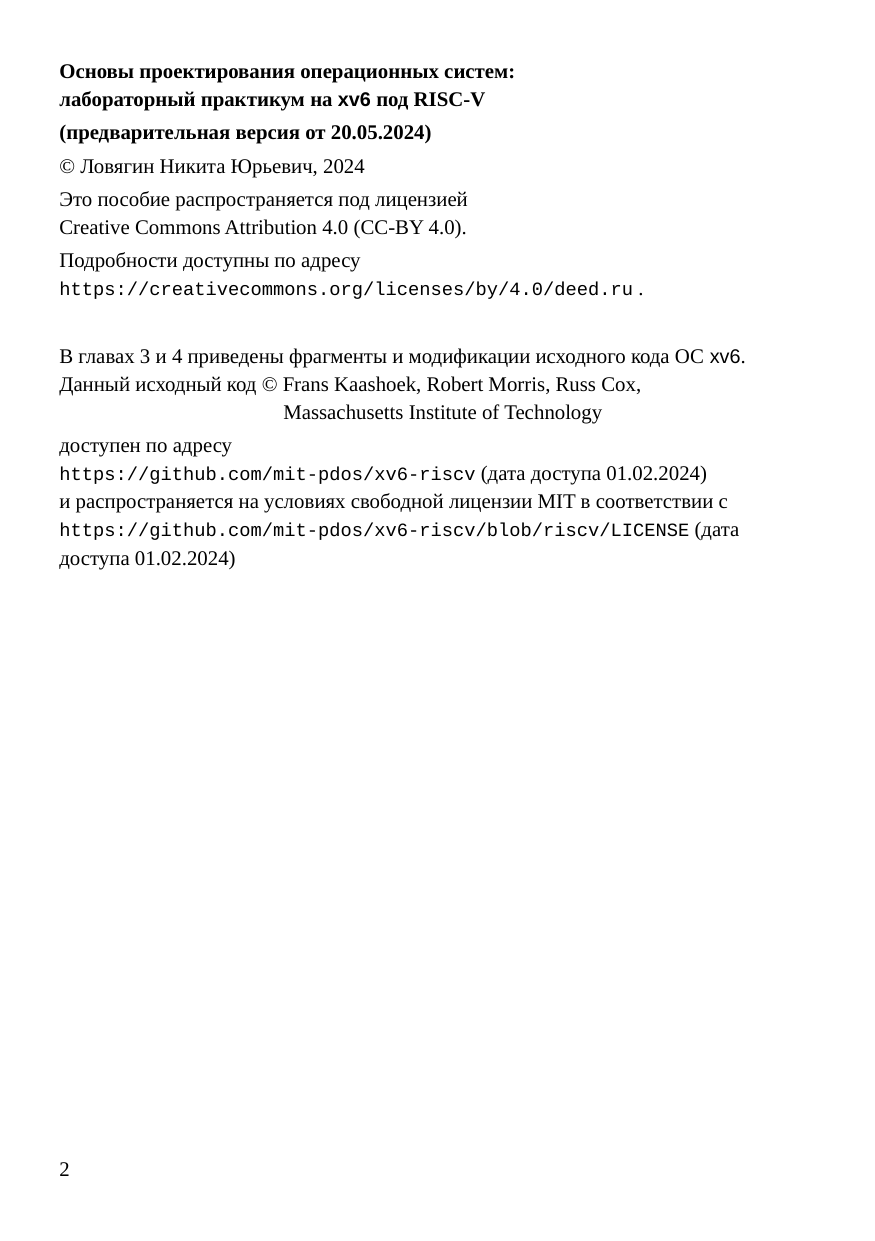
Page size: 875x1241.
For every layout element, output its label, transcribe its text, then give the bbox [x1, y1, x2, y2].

text В главах 3 и 4 приведены фрагменты и модификации исходного кода ОС xv6. Данный исходный код © Frans Kaashoek, Robert Morris, Russ Cox, Massachusetts Institute of Technology [59, 344, 756, 424]
text © Ловягин Никита Юрьевич, 2024 [59, 154, 756, 178]
text (предварительная версия от 20.05.2024) [59, 120, 756, 144]
text Подробности доступны по адресу https://creativecommons.org/licenses/by/4.0/deed.ru . [59, 248, 756, 301]
text Основы проектирования операционных систем: лабораторный практикум на xv6 под RISC-V [59, 59, 756, 111]
text Это пособие распространяется под лицензией Creative Commons Attribution 4.0 (CC-BY 4.0). [59, 187, 756, 239]
text доступен по адресу https://github.com/mit-pdos/xv6-riscv (дата доступа 01.02.2024) и распространяется на условиях свободной лицензии MIT в соответствии с https://github.com/mit-pdos/xv6-riscv/blob/riscv/LICENSE (дата доступа 01.02.2024) [59, 433, 756, 570]
